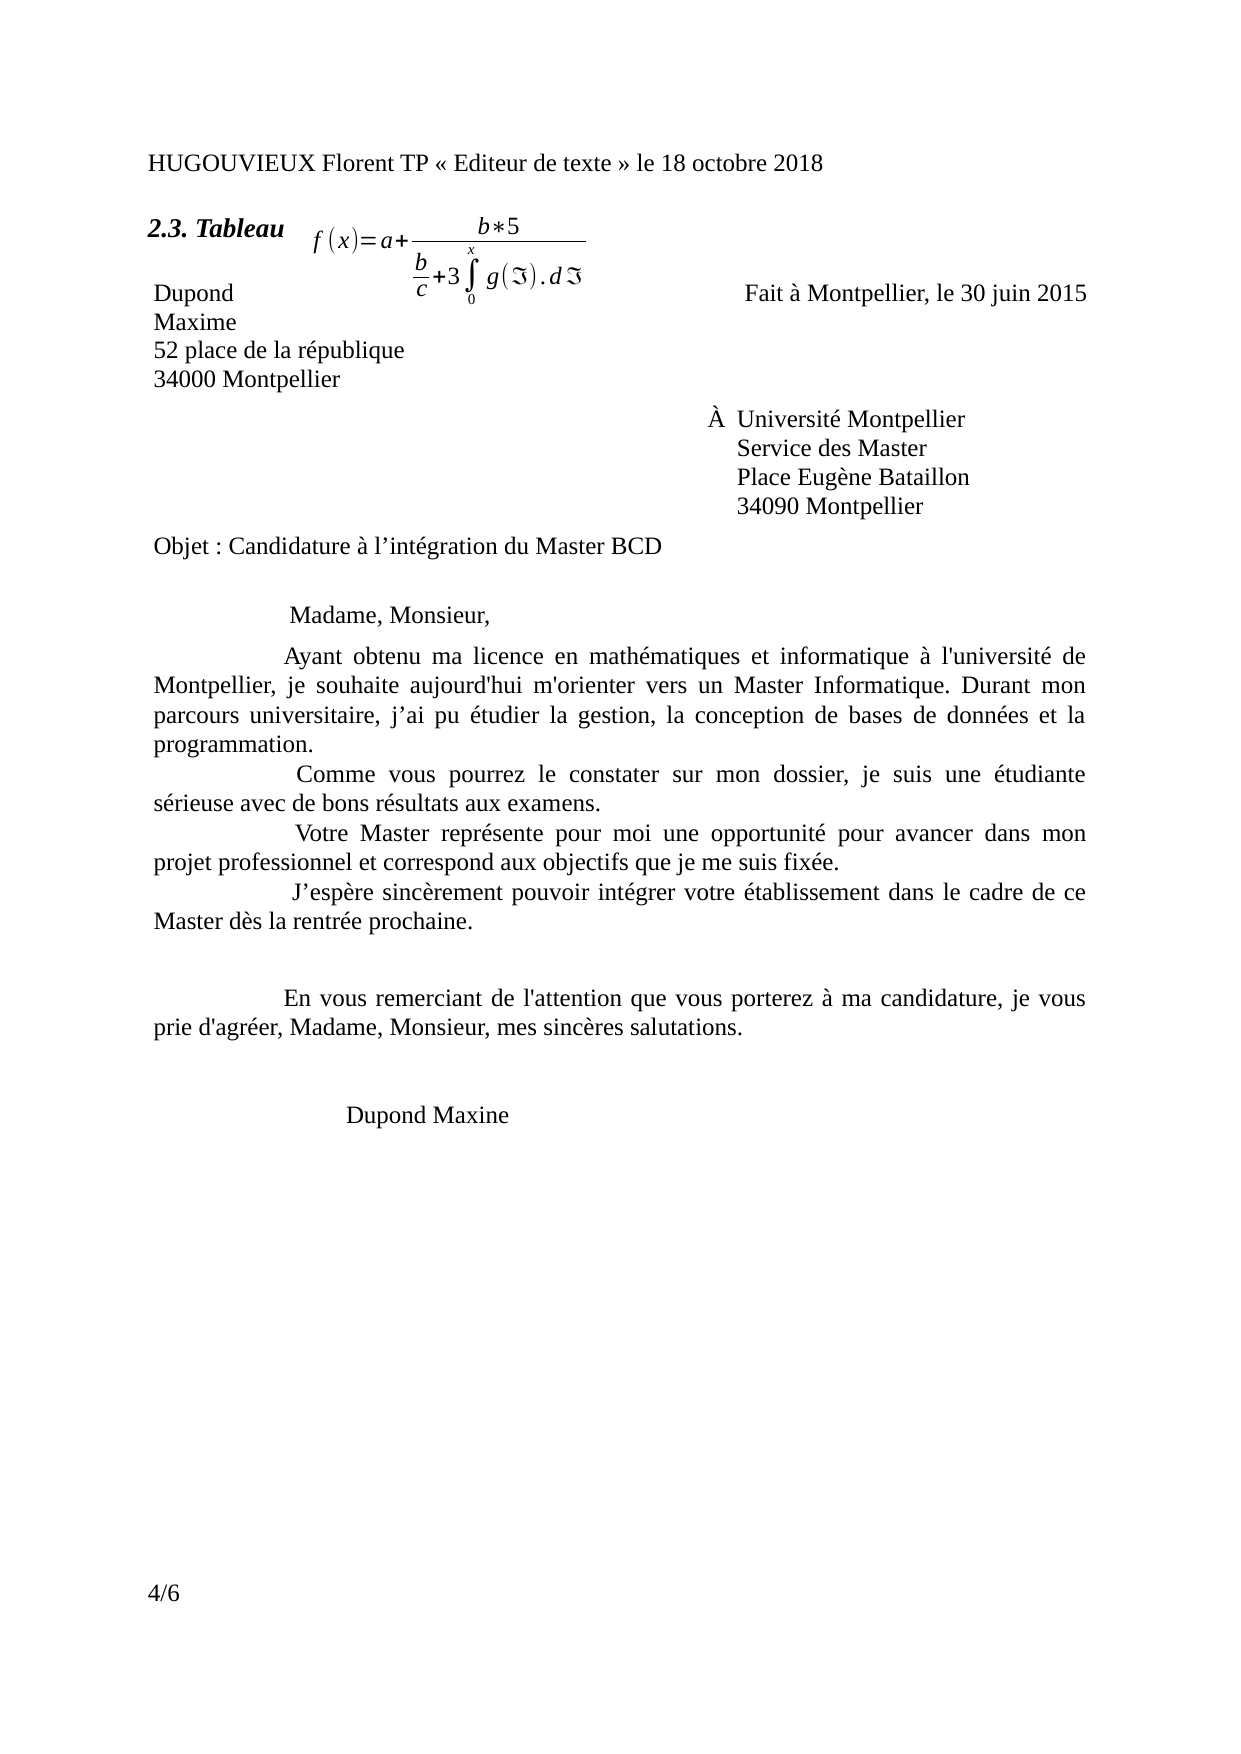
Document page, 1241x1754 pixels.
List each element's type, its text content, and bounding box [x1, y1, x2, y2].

table_header [463, 273, 731, 399]
table_header Fait à Montpellier, le 30 juin 2015 [731, 273, 1093, 399]
text 2.3. Tableau [148, 212, 1093, 243]
table_cell à [463, 399, 731, 525]
table_cell [148, 399, 462, 525]
table_cell Université Montpellier Service des Master Place Eugène Bataillon 34090 Montpellier [731, 399, 1093, 525]
table_header Dupond Maxime 52 place de la république 34000 Montpellier [148, 273, 462, 399]
table_cell Objet : Candidature à l’intégration du Master BCD Madame, Monsieur, Ayant obtenu ma licence en mathématiques et informatique à l'université de Montpellier, je souhaite aujourd'hui m'orienter vers un Master Informatique. Durant mon parcours universitaire, j’ai pu étudier la gestion, la conception de bases de données et la programmation. Comme vous pourrez le constater sur mon dossier, je suis une étudiante sérieuse avec de bons résultats aux examens. Votre Master représente pour moi une opportunité pour avancer dans mon projet professionnel et correspond aux objectifs que je me suis fixée. J’espère sincèrement pouvoir intégrer votre établissement dans le cadre de ce Master dès la rentrée prochaine. En vous remerciant de l'attention que vous porterez à ma candidature, je vous prie d'agréer, Madame, Monsieur, mes sincères salutations. Dupond Maxine [148, 525, 1093, 1146]
